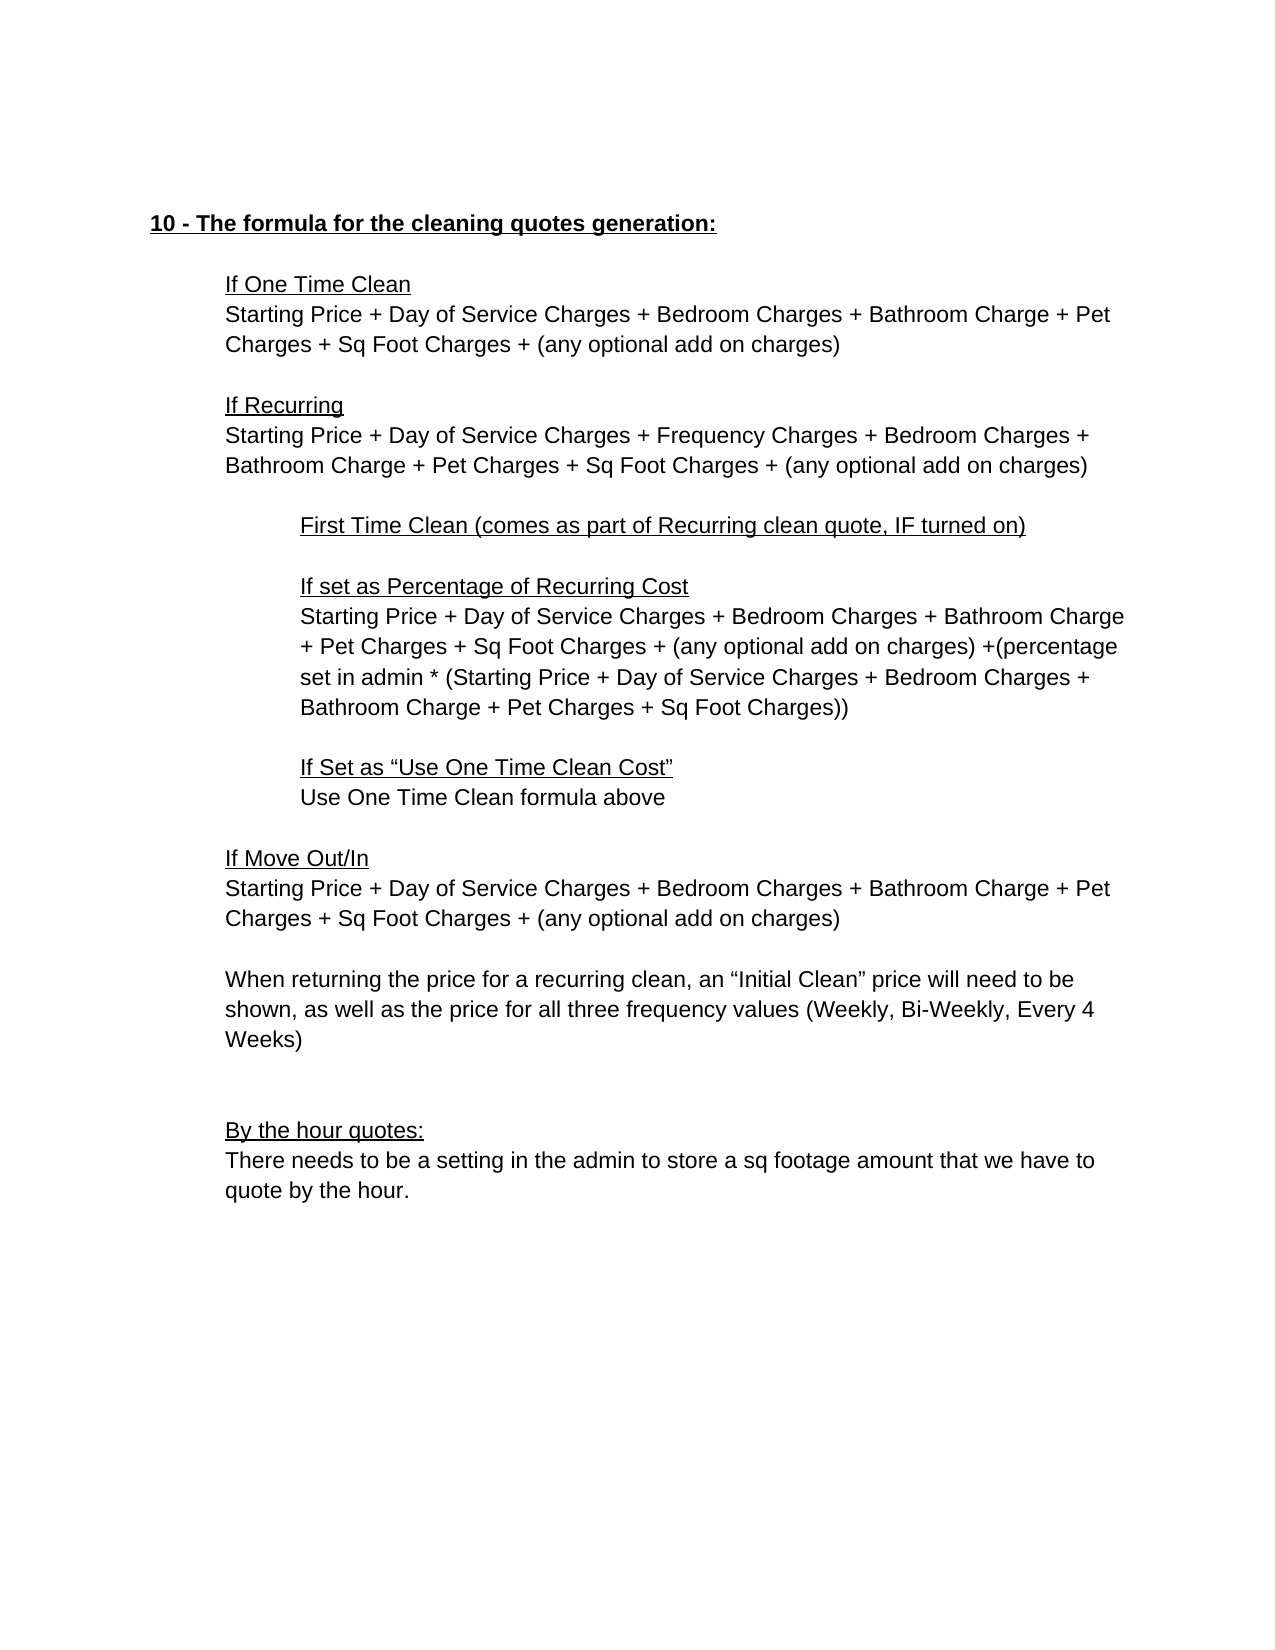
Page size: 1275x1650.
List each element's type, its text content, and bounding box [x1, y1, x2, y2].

text When returning the price for a recurring clean, an “Initial Clean” price will need to be shown, as well as the price for all three frequency values (Weekly, Bi-Weekly, Every 4 Weeks) [225, 966, 1125, 1052]
text Use One Time Clean formula above [300, 784, 1125, 811]
text Starting Price + Day of Service Charges + Frequency Charges + Bedroom Charges + Bathroom Charge + Pet Charges + Sq Foot Charges + (any optional add on charges) [225, 422, 1125, 478]
text If set as Percentage of Recurring Cost [300, 573, 1125, 599]
text Starting Price + Day of Service Charges + Bedroom Charges + Bathroom Charge + Pet Charges + Sq Foot Charges + (any optional add on charges) +(percentage set in admin * (Starting Price + Day of Service Charges + Bedroom Charges + Bathroom Charge + Pet Charges + Sq Foot Charges)) [300, 603, 1125, 720]
text There needs to be a setting in the admin to store a sq footage amount that we have to quote by the hour. [225, 1147, 1125, 1203]
text If One Time Clean [225, 271, 1125, 297]
text If Move Out/In [225, 845, 1125, 871]
text By the hour quotes: [225, 1117, 1125, 1143]
text Starting Price + Day of Service Charges + Bedroom Charges + Bathroom Charge + Pet Charges + Sq Foot Charges + (any optional add on charges) [225, 301, 1125, 358]
text 10 - The formula for the cleaning quotes generation: [150, 210, 1125, 237]
text If Set as “Use One Time Clean Cost” [300, 754, 1125, 781]
text Starting Price + Day of Service Charges + Bedroom Charges + Bathroom Charge + Pet Charges + Sq Foot Charges + (any optional add on charges) [225, 875, 1125, 932]
text If Recurring [225, 392, 1125, 418]
text First Time Clean (comes as part of Recurring clean quote, IF turned on) [300, 512, 1125, 539]
